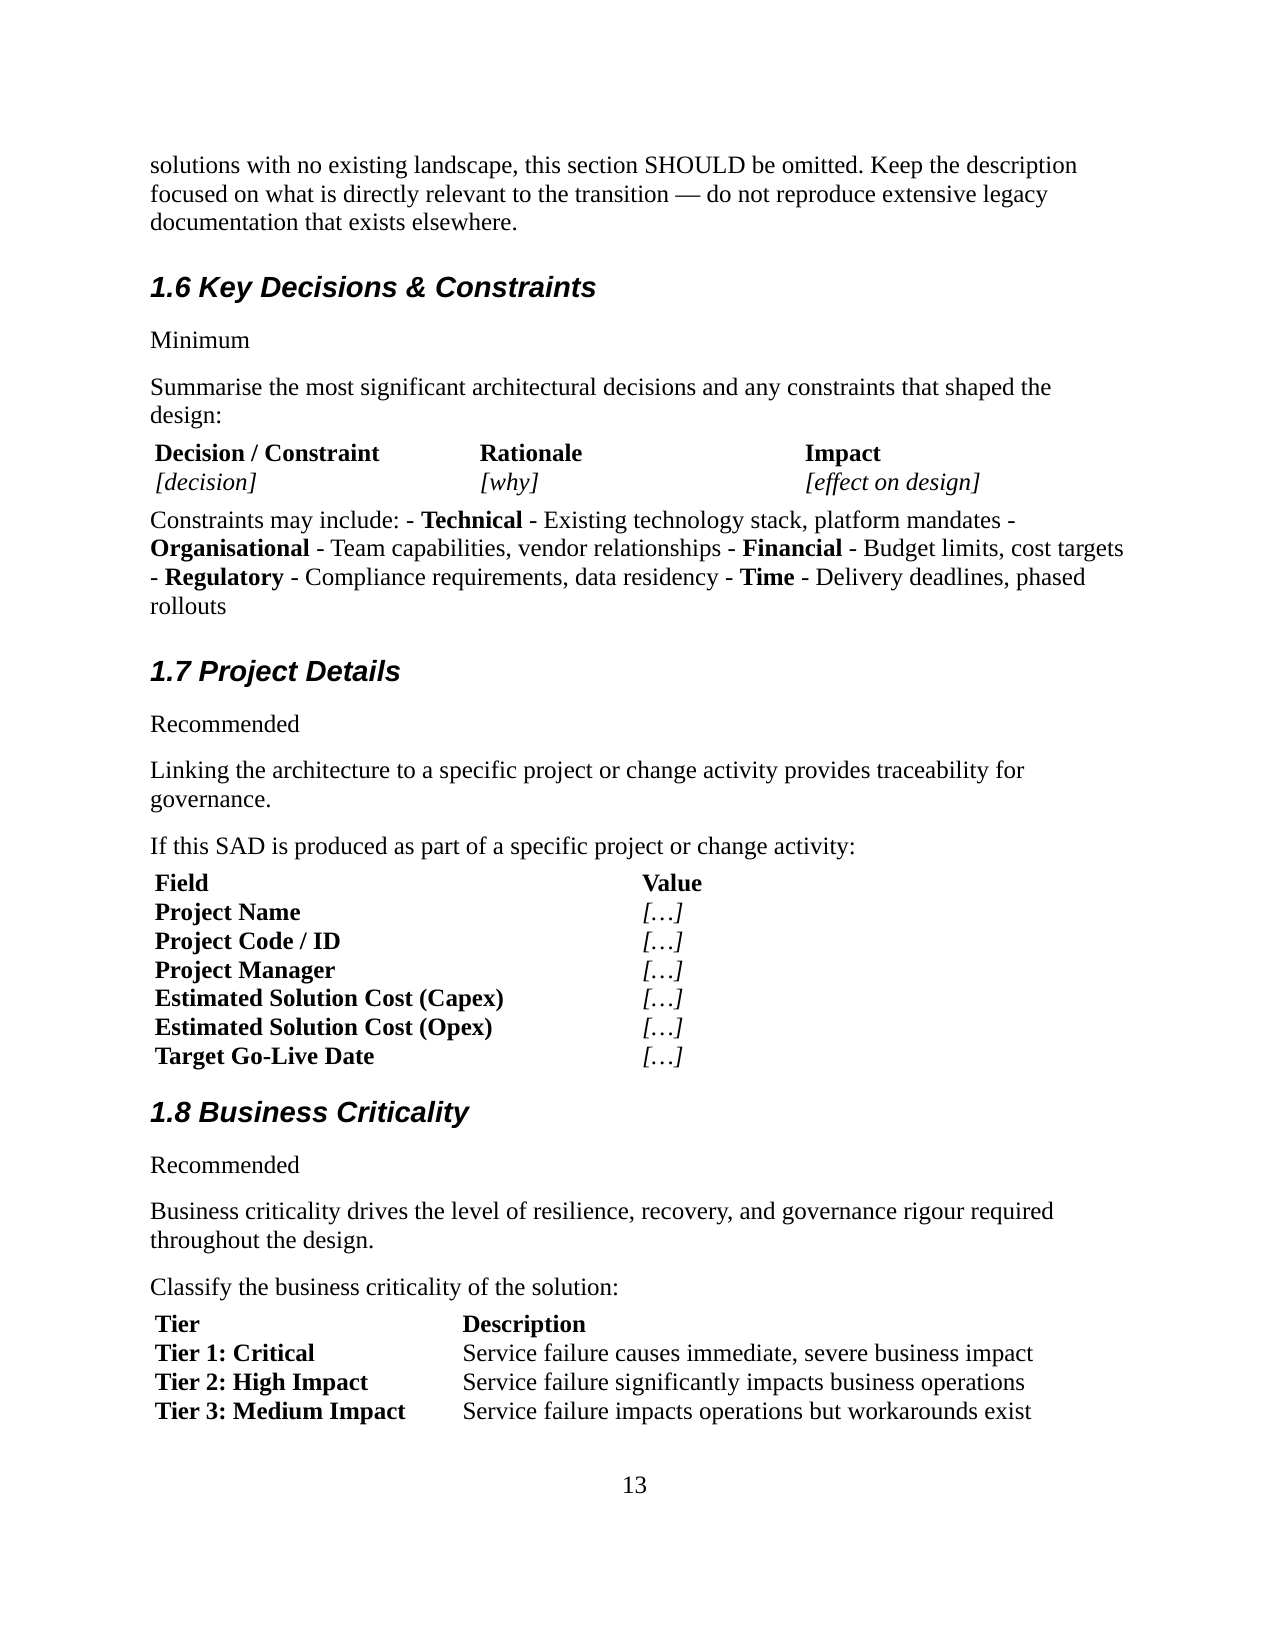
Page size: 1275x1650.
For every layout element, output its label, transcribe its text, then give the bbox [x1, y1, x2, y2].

table_cell Project Manager [150, 955, 637, 983]
table_header Rationale [475, 438, 800, 467]
table_cell Project Code / ID [150, 926, 637, 955]
table_cell Tier 2: High Impact [150, 1367, 458, 1396]
text Business criticality drives the level of resilience, recovery, and governance rigour required throughout the design. [150, 1196, 1125, 1254]
text Linking the architecture to a specific project or change activity provides traceability for governance. [150, 755, 1125, 813]
table_cell Target Go-Live Date [150, 1041, 637, 1070]
table_cell Tier 1: Critical [150, 1338, 458, 1367]
table_header Impact [800, 438, 1125, 467]
table_cell [why] [475, 467, 800, 496]
text Summarise the most significant architectural decisions and any constraints that shaped the design: [150, 372, 1125, 429]
text Classify the business criticality of the solution: [150, 1272, 1125, 1301]
table_header Tier [150, 1310, 458, 1338]
table_cell […] [638, 1041, 1125, 1070]
subtitle 1.7 Project Details [150, 654, 1125, 687]
table_cell […] [638, 897, 1125, 926]
table_cell […] [638, 926, 1125, 955]
table_cell […] [638, 1012, 1125, 1041]
subtitle 1.8 Business Criticality [150, 1095, 1125, 1128]
text Minimum [150, 325, 1125, 354]
table_cell [decision] [150, 467, 475, 496]
table_cell Tier 3: Medium Impact [150, 1396, 458, 1424]
table_header Value [638, 869, 1125, 897]
table_cell […] [638, 984, 1125, 1012]
table_cell Project Name [150, 897, 637, 926]
subtitle 1.6 Key Decisions & Constraints [150, 270, 1125, 304]
text solutions with no existing landscape, this section SHOULD be omitted. Keep the description focused on what is directly relevant to the transition — do not reproduce extensive legacy documentation that exists elsewhere. [150, 150, 1125, 236]
table_header Description [458, 1310, 1125, 1338]
text Recommended [150, 1150, 1125, 1178]
table_cell Estimated Solution Cost (Capex) [150, 984, 637, 1012]
table_cell Service failure impacts operations but workarounds exist [458, 1396, 1125, 1424]
text Recommended [150, 709, 1125, 737]
text If this SAD is produced as part of a specific project or change activity: [150, 831, 1125, 859]
table_header Decision / Constraint [150, 438, 475, 467]
table_cell […] [638, 955, 1125, 983]
table_cell Estimated Solution Cost (Opex) [150, 1012, 637, 1041]
text Constraints may include: - Technical - Existing technology stack, platform mandates - Organisational - Team capabilities, vendor relationships - Financial - Budget limits, cost targets - Regulatory - Compliance requirements, data residency - Time - Delivery deadlines, phased rollouts [150, 505, 1125, 620]
table_cell Service failure causes immediate, severe business impact [458, 1338, 1125, 1367]
table_header Field [150, 869, 637, 897]
table_cell [effect on design] [800, 467, 1125, 496]
table_cell Service failure significantly impacts business operations [458, 1367, 1125, 1396]
